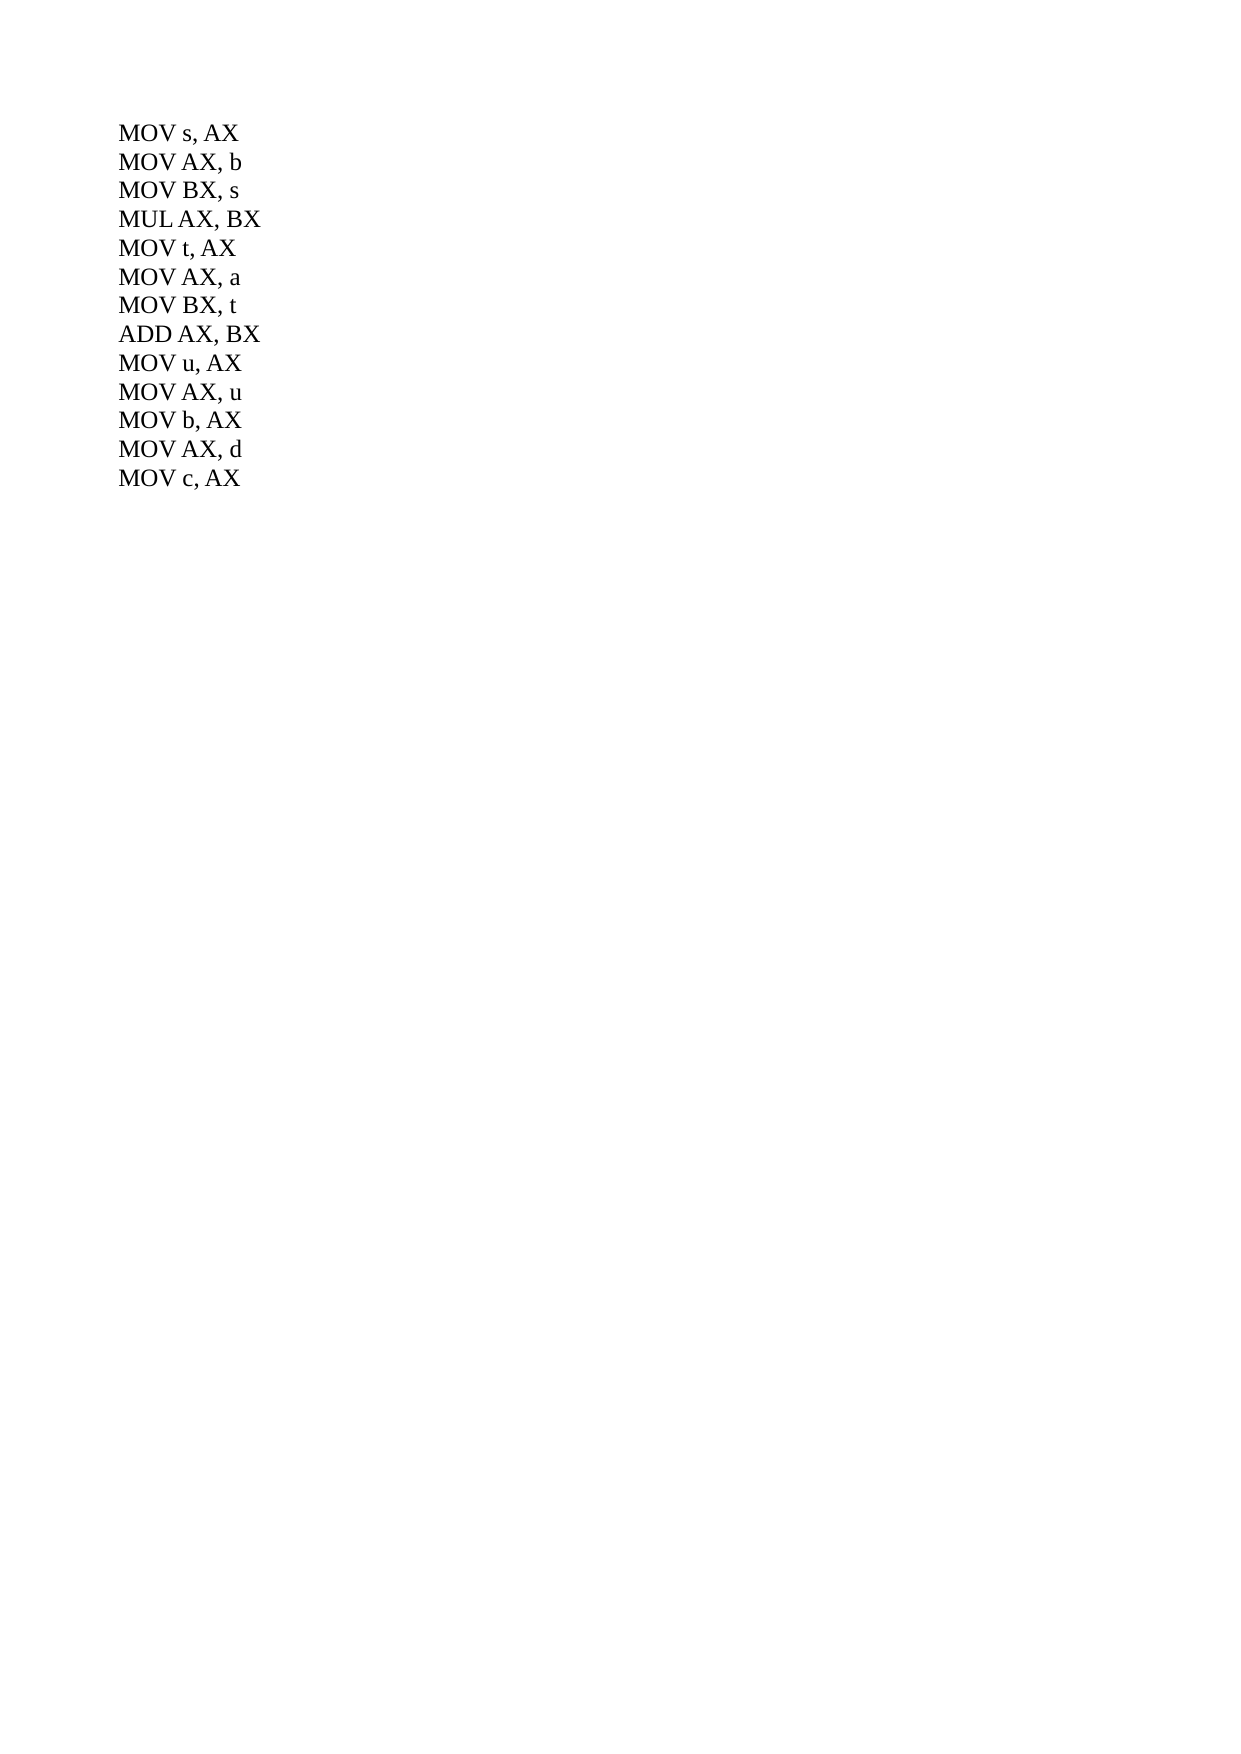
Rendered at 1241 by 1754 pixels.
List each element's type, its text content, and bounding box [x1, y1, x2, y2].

text ADD AX, BX [118, 319, 1122, 348]
text MOV u, AX [118, 348, 1122, 377]
text MOV AX, u [118, 377, 1122, 406]
text MOV BX, t [118, 291, 1122, 319]
text MOV c, AX [118, 463, 1122, 492]
text MOV t, AX [118, 233, 1122, 262]
text MOV b, AX [118, 406, 1122, 434]
text MOV AX, b [118, 147, 1122, 176]
text MOV AX, a [118, 262, 1122, 291]
text MOV BX, s [118, 176, 1122, 204]
text MUL AX, BX [118, 204, 1122, 233]
text MOV AX, d [118, 434, 1122, 463]
text MOV s, AX [118, 118, 1122, 147]
